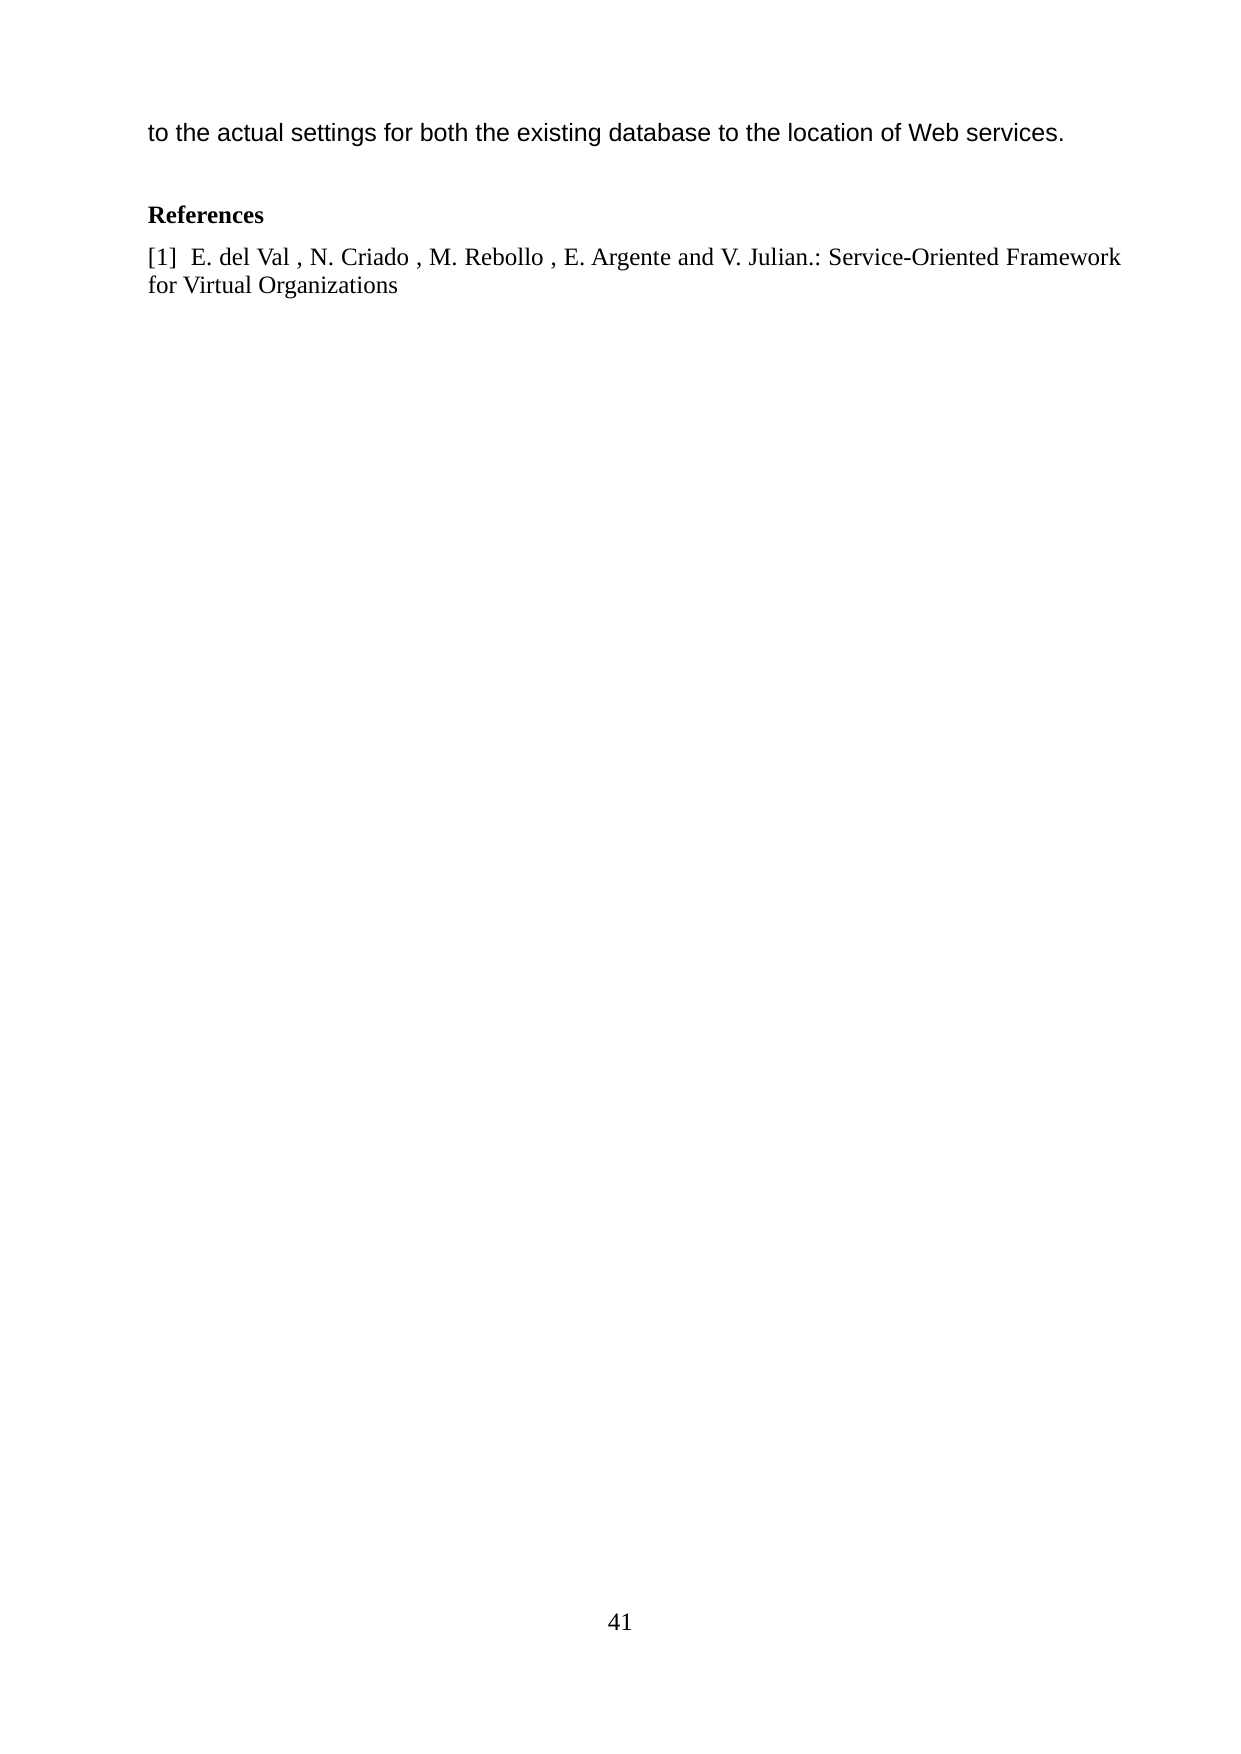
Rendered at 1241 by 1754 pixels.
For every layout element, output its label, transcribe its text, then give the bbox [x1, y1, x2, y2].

text to the actual settings for both the existing database to the location of Web services. [148, 118, 1122, 147]
text [1] E. del Val , N. Criado , M. Rebollo , E. Argente and V. Julian.: Service-Oriented Framework for Virtual Organizations [148, 242, 1122, 299]
text References [148, 201, 1122, 229]
